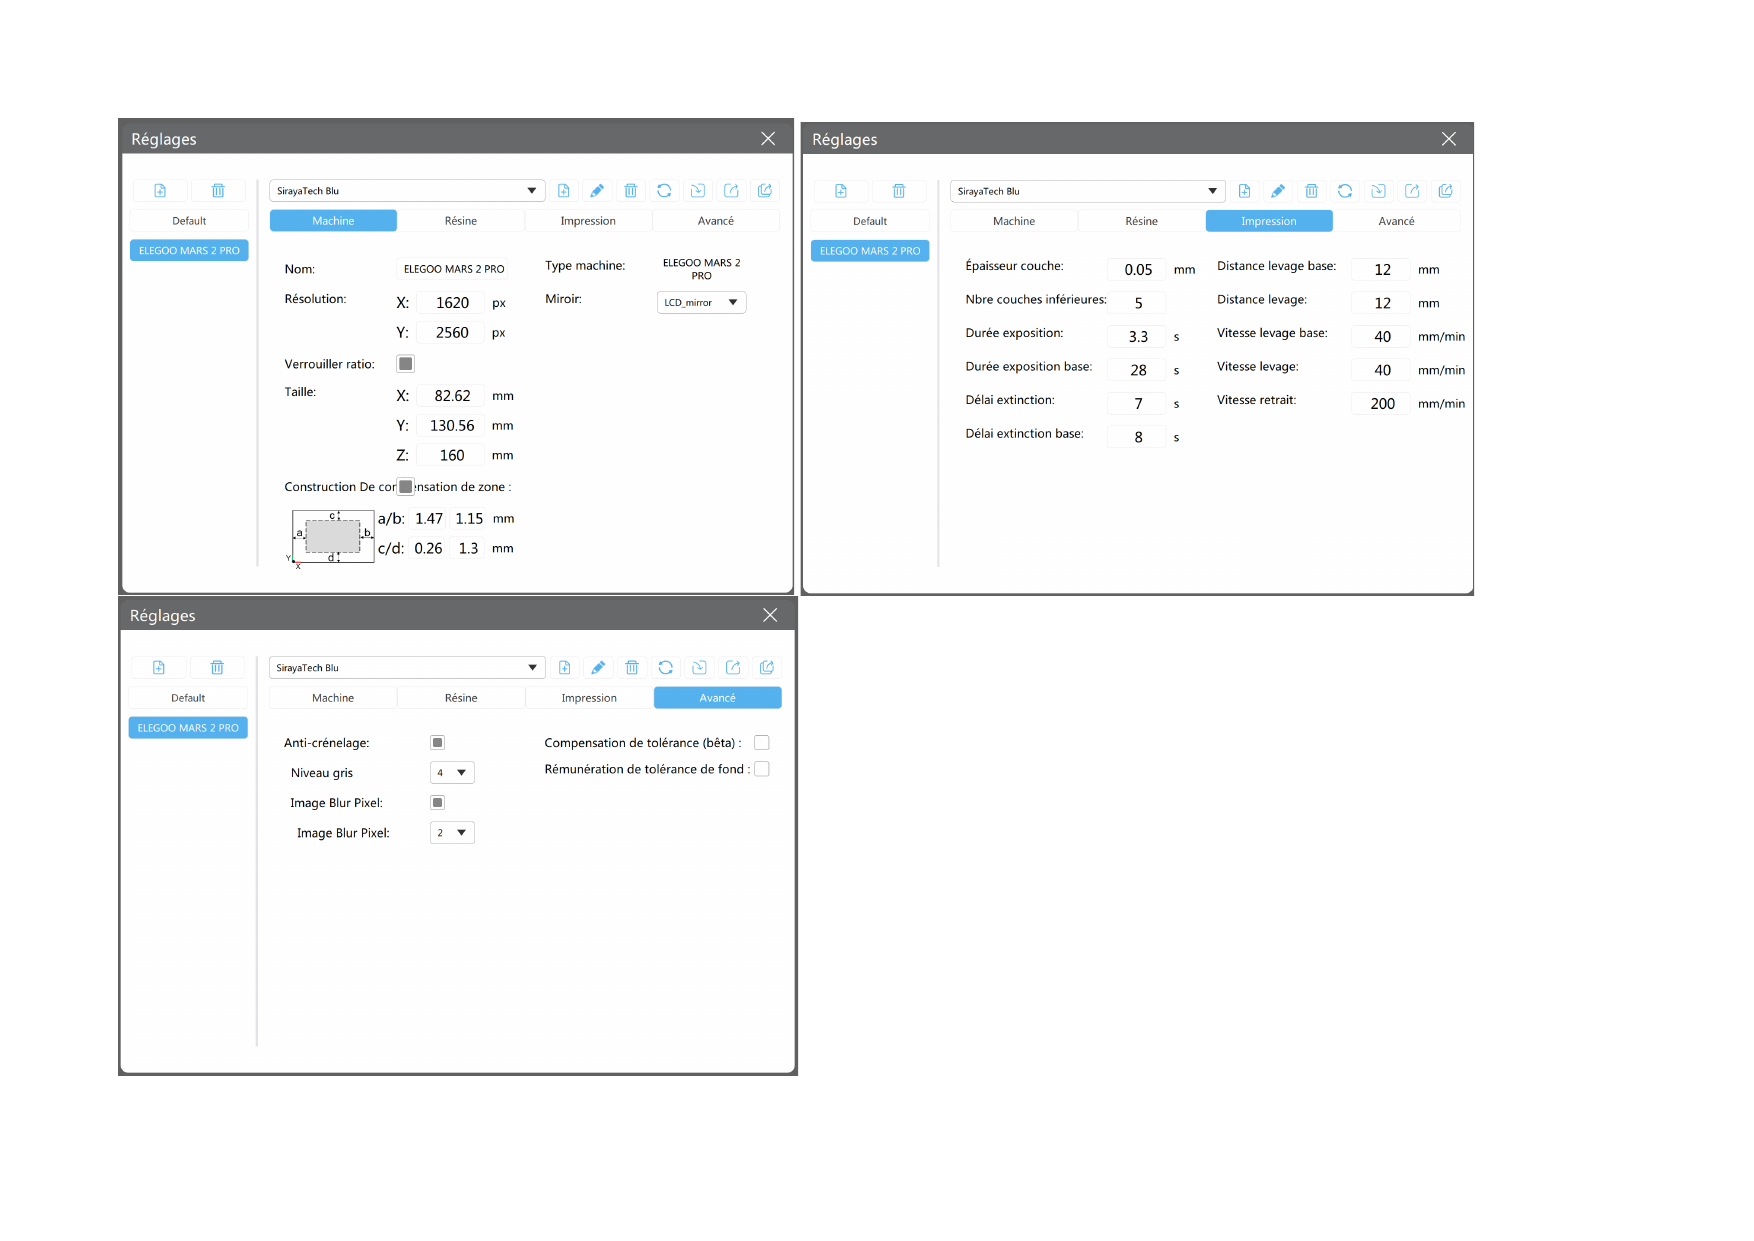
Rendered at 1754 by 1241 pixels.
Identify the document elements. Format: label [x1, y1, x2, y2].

picture [118, 596, 799, 1076]
picture [118, 118, 795, 595]
picture [800, 122, 1475, 596]
